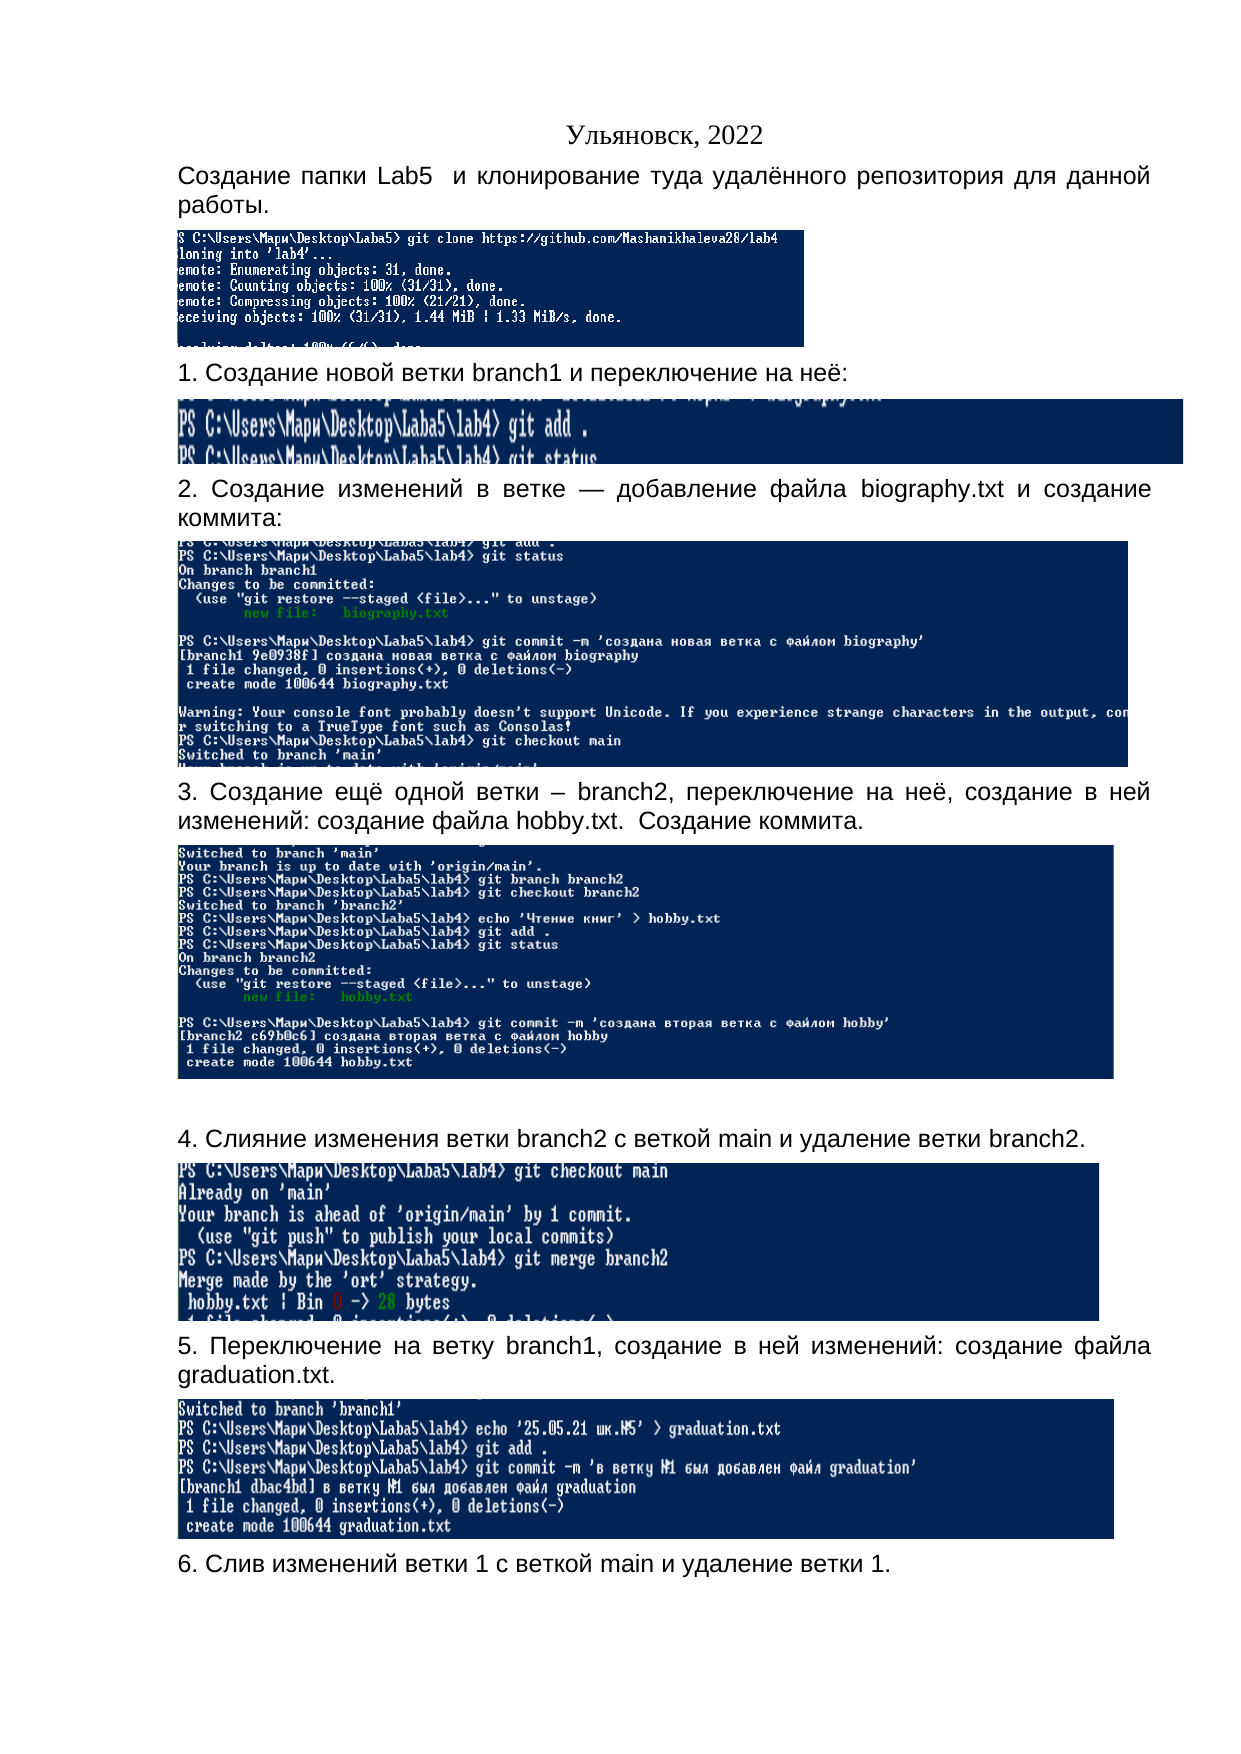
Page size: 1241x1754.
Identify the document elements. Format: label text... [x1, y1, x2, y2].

picture [177, 399, 1184, 464]
text Создание папки Lab5 и клонирование туда удалённого репозитория для данной работы. [177, 161, 1152, 218]
picture [177, 845, 1114, 1079]
text 5. Переключение на ветку branch1, создание в ней изменений: создание файла graduation.txt. [177, 1331, 1152, 1389]
picture [177, 541, 1128, 767]
text 3. Создание ещё одной ветки – branch2, переключение на неё, создание в ней изменений: создание файла hobby.txt. Создание коммита. [177, 777, 1152, 834]
text 4. Слияние изменения ветки branch2 с веткой main и удаление ветки branch2. [177, 1124, 1152, 1153]
text 6. Слив изменений ветки 1 с веткой main и удаление ветки 1. [177, 1549, 1152, 1578]
text Ульяновск, 2022 [177, 118, 1152, 151]
text 2. Создание изменений в ветке — добавление файла biography.txt и создание коммита: [177, 474, 1152, 531]
text 1. Создание новой ветки branch1 и переключение на неё: [177, 358, 1152, 387]
picture [177, 230, 594, 347]
picture [177, 1399, 1114, 1539]
